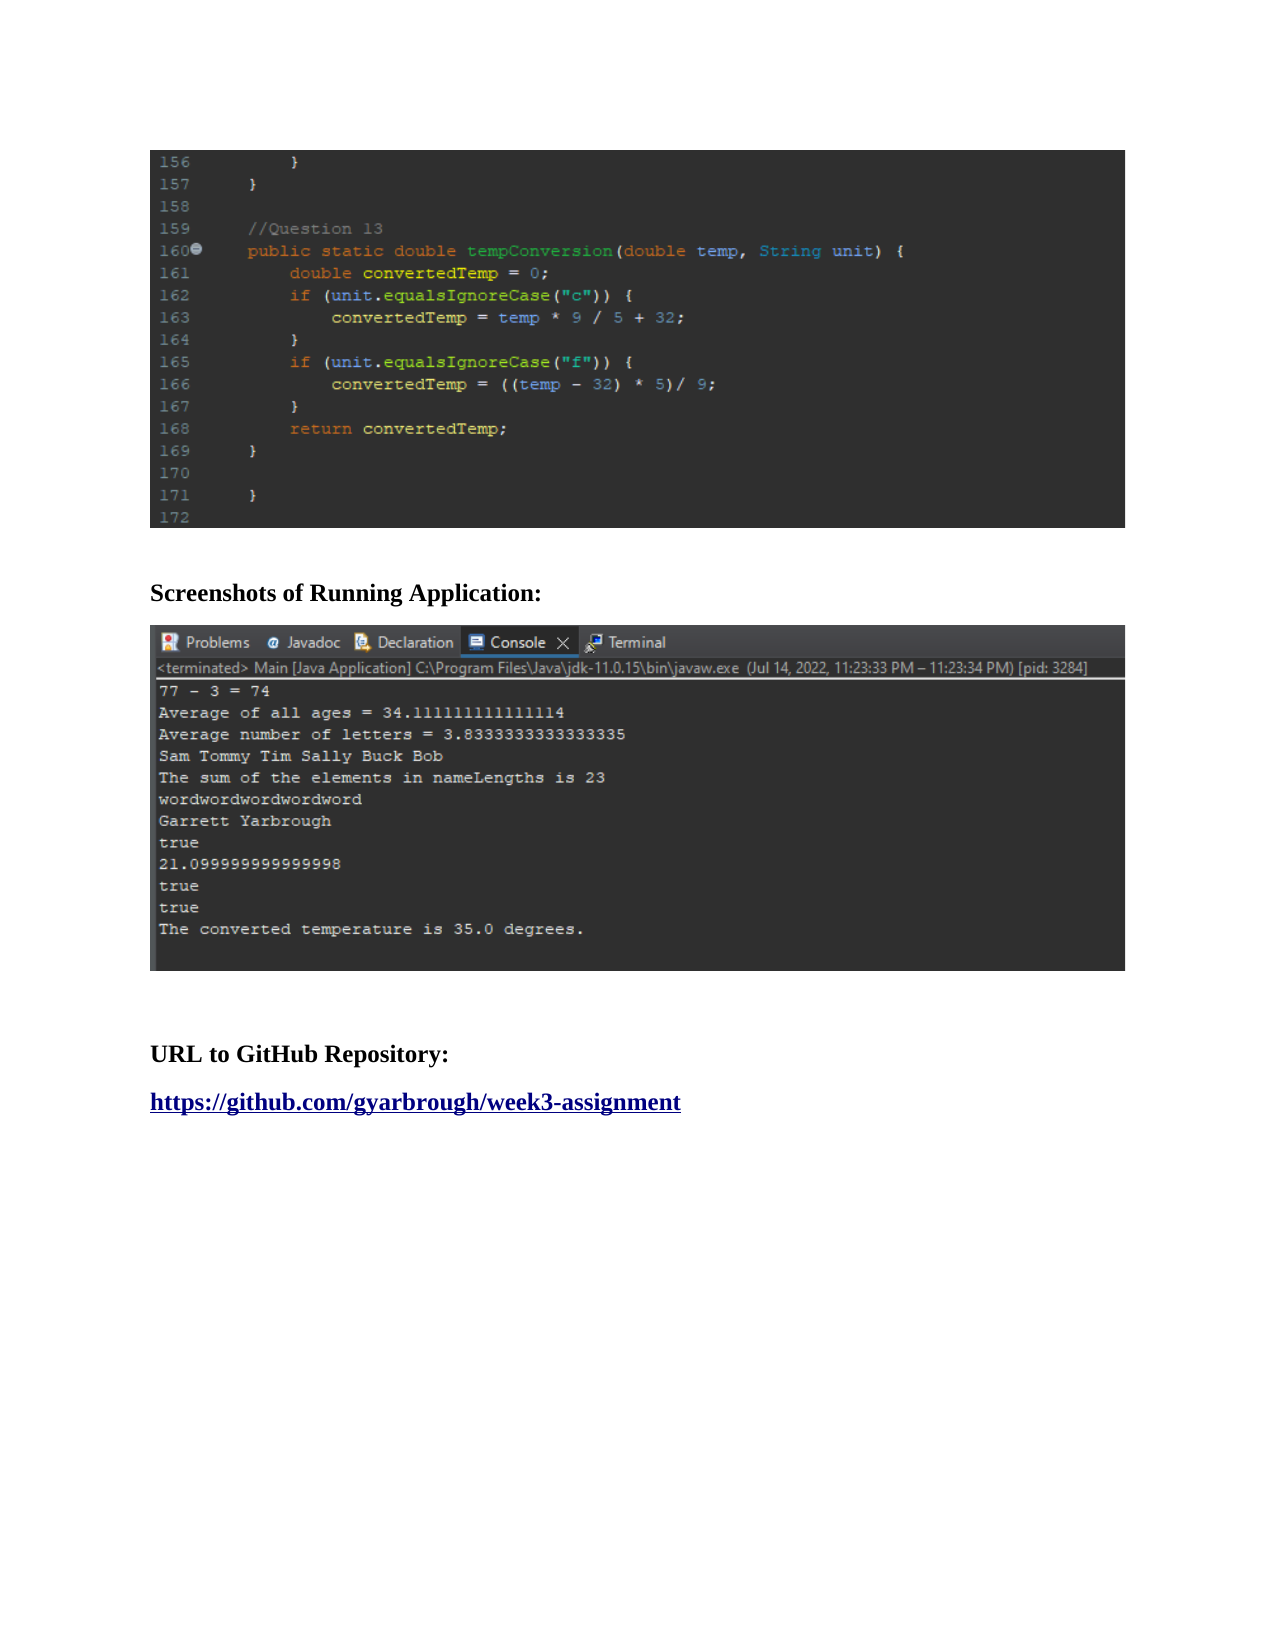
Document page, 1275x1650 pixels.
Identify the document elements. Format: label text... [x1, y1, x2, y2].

picture [150, 625, 1125, 971]
text Screenshots of Running Application: [150, 578, 1125, 607]
picture [150, 150, 1125, 528]
text https://github.com/gyarbrough/week3-assignment [150, 1087, 1125, 1116]
text URL to GitHub Repository: [150, 1039, 1125, 1068]
